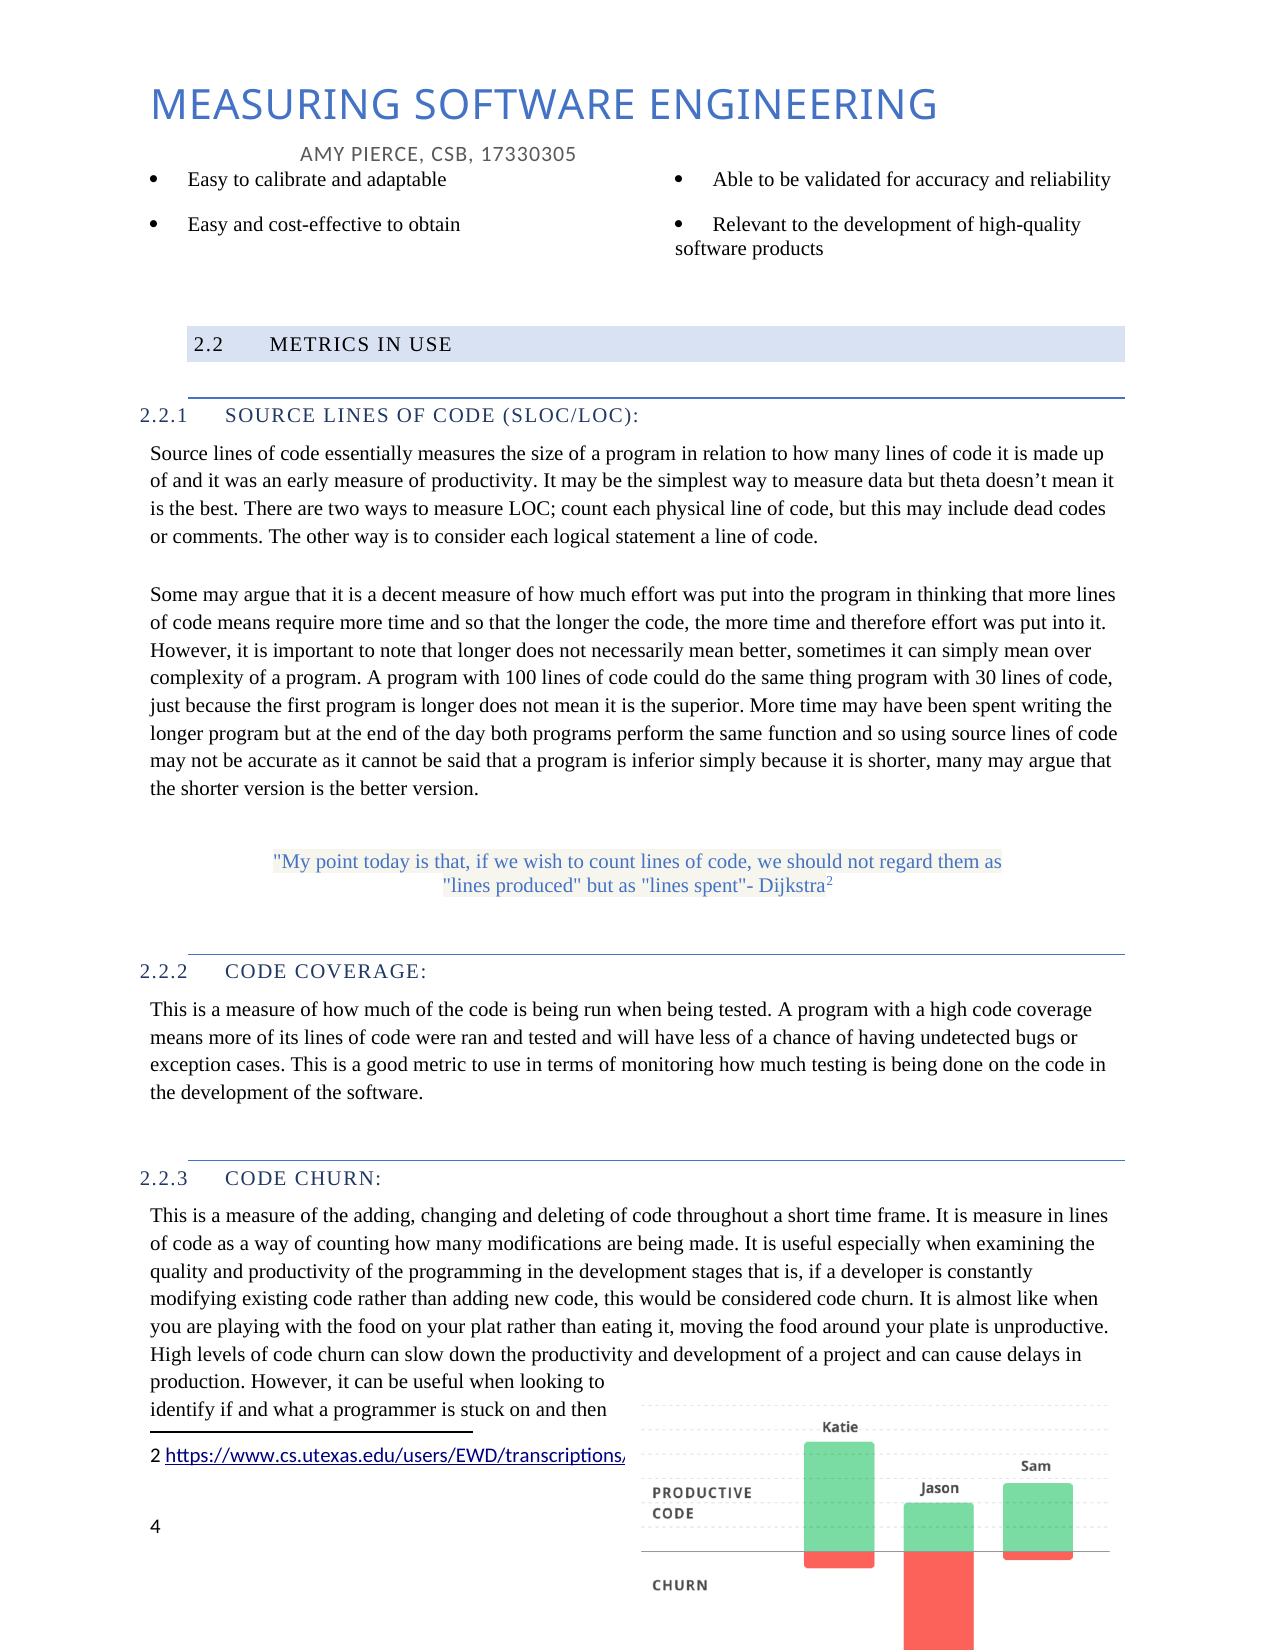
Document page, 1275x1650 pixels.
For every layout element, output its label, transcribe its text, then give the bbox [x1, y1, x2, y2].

text This is a measure of the adding, changing and deleting of code throughout a short time frame. It is measure in lines of code as a way of counting how many modifications are being made. It is useful especially when examining the quality and productivity of the programming in the development stages that is, if a developer is constantly modifying existing code rather than adding new code, this would be considered code churn. It is almost like when you are playing with the food on your plat rather than eating it, moving the food around your plate is unproductive. High levels of code churn can slow down the productivity and development of a project and can cause delays in production. However, it can be useful when looking to identify if and what a programmer is stuck on and then [150, 1203, 1125, 1421]
list Source lines of code essentially measures the size of a program in relation to how many lines of code it is made up of and it was an early measure of productivity. It may be the simplest way to measure data but theta doesn’t mean it is the best. There are two ways to measure LOC; count each physical line of code, but this may include dead codes or comments. The other way is to consider each logical statement a line of code. [150, 441, 1125, 548]
list Easy to calibrate and adaptable [150, 167, 600, 191]
subtitle Metrics in Use [194, 332, 1119, 356]
list Able to be validated for accuracy and reliability [675, 167, 1125, 191]
list Relevant to the development of high-quality software products [675, 212, 1125, 260]
list This is a measure of how much of the code is being run when being tested. A program with a high code coverage means more of its lines of code were ran and tested and will have less of a chance of having undetected bugs or exception cases. This is a good metric to use in terms of monitoring how much testing is being done on the code in the development of the software. [150, 997, 1125, 1104]
text Some may argue that it is a decent measure of how much effort was put into the program in thinking that more lines of code means require more time and so that the longer the code, the more time and therefore effort was put into it. However, it is important to note that longer does not necessarily mean better, sometimes it can simply mean over complexity of a program. A program with 100 lines of code could do the same thing program with 30 lines of code, just because the first program is longer does not mean it is the superior. More time may have been spent writing the longer program but at the end of the day both programs perform the same function and so using source lines of code may not be accurate as it cannot be said that a program is inferior simply because it is shorter, many may argue that the shorter version is the better version. [150, 582, 1125, 800]
text https://www.cs.utexas.edu/users/EWD/transcriptions/EWD10xx/EWD1036.html [150, 1442, 625, 1467]
subtitle Source Lines of code (SLOC/LOC): [187, 398, 1125, 427]
list Easy and cost-effective to obtain [150, 212, 600, 236]
subtitle Code coverage: [187, 955, 1125, 983]
subtitle Code churn: [187, 1161, 1125, 1189]
text "My point today is that, if we wish to count lines of code, we should not regard them as "lines produced" but as "lines spent"- Dijkstra [262, 849, 1012, 897]
